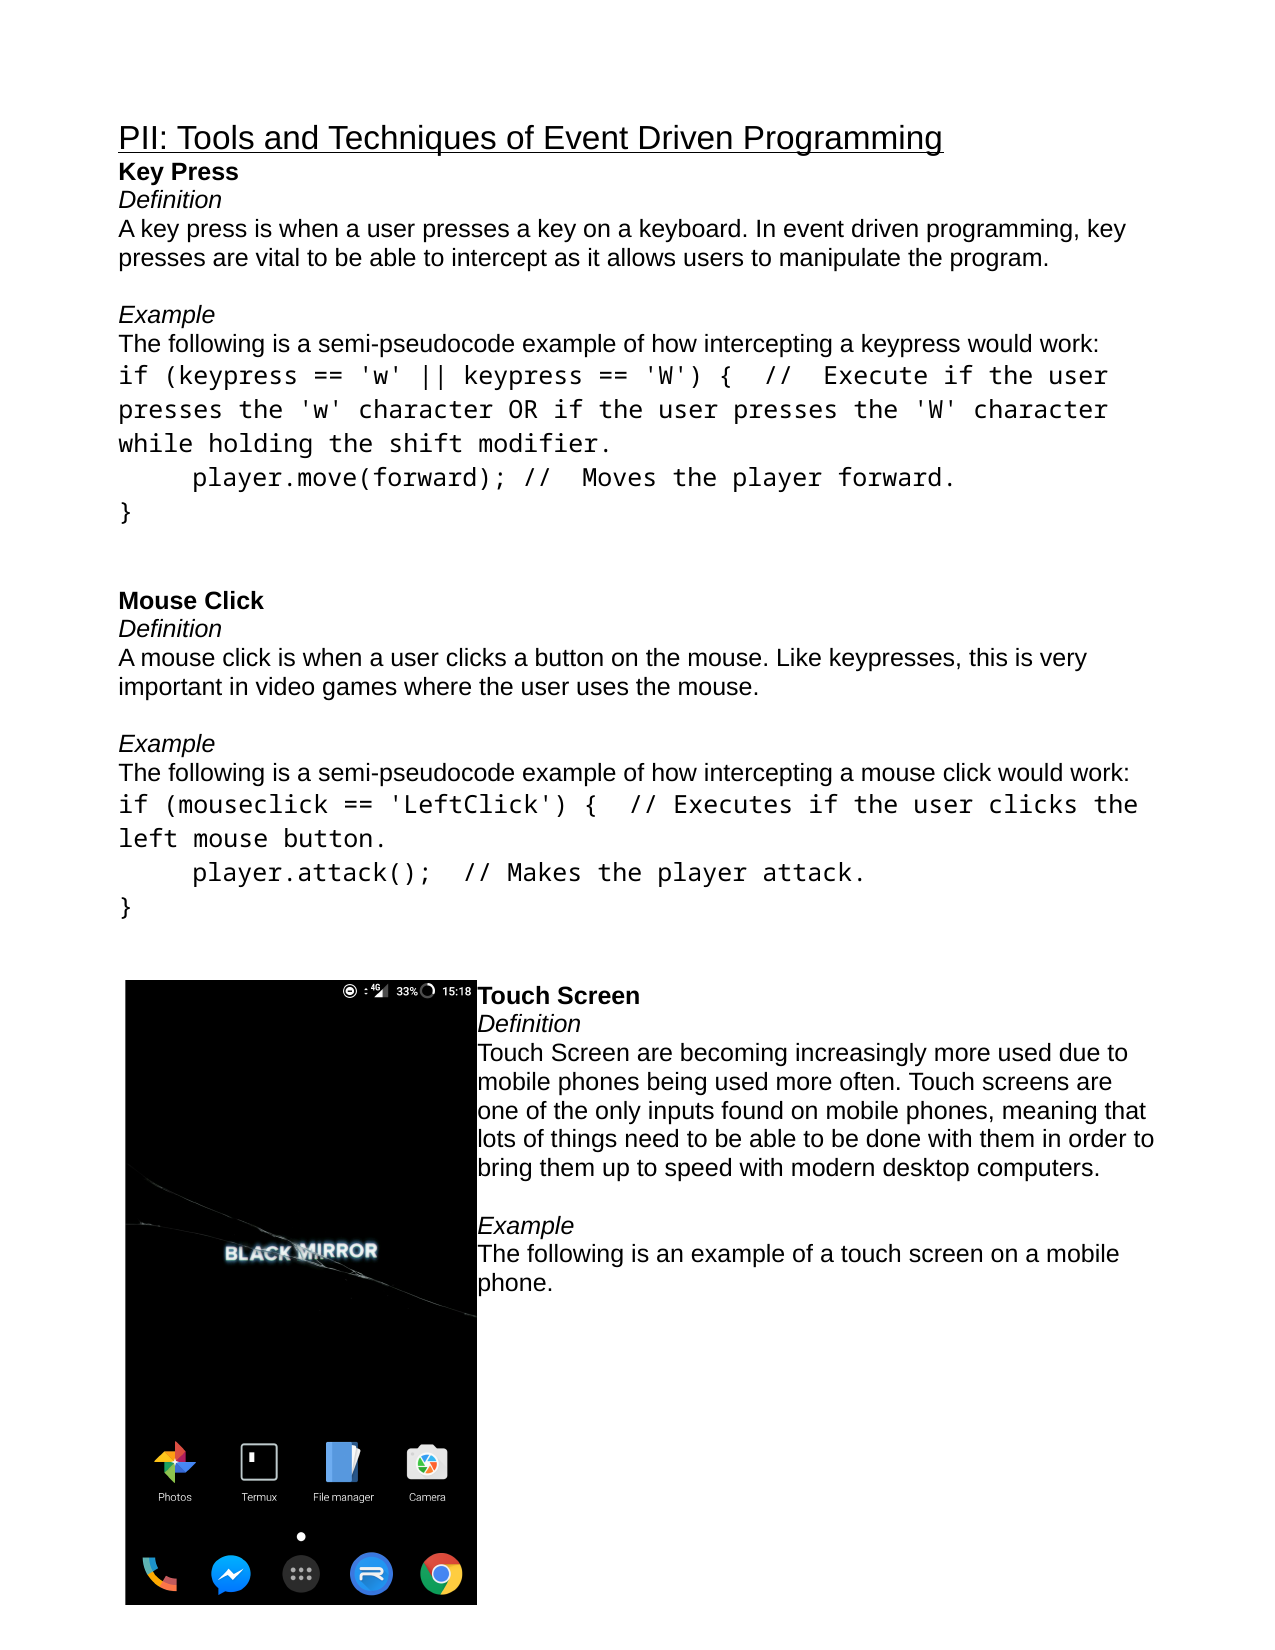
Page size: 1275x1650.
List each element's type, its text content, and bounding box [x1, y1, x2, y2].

text The following is a semi-pseudocode example of how intercepting a keypress would work: [118, 329, 1157, 358]
text A mouse click is when a user clicks a button on the mouse. Like keypresses, this is very important in video games where the user uses the mouse. [118, 643, 1157, 701]
text } [118, 889, 1157, 923]
text if (keypress == 'w' || keypress == 'W') { // Execute if the user presses the 'w' character OR if the user presses the 'W' character while holding the shift modifier. [118, 358, 1157, 460]
text } [118, 494, 1157, 528]
text The following is an example of a touch screen on a mobile phone. [477, 1239, 1157, 1297]
text [118, 1009, 125, 1038]
text Definition [118, 614, 1157, 643]
text The following is a semi-pseudocode example of how intercepting a mouse click would work: [118, 758, 1157, 787]
text player.move(forward); // Moves the player forward. [118, 460, 1157, 494]
text Example [118, 729, 1157, 758]
text Key Press [118, 157, 1157, 185]
text Mouse Click [118, 586, 1157, 614]
text Definition [118, 185, 1157, 214]
text Definition [477, 1009, 1157, 1038]
text [118, 1211, 125, 1239]
picture [125, 980, 477, 1605]
text PII: Tools and Techniques of Event Driven Programming [118, 118, 1157, 157]
text player.attack(); // Makes the player attack. [118, 855, 1157, 889]
text A key press is when a user presses a key on a keyboard. In event driven programming, key presses are vital to be able to intercept as it allows users to manipulate the program. [118, 214, 1157, 272]
text Touch Screen [477, 981, 1157, 1009]
text Example [118, 300, 1157, 329]
text Example [477, 1211, 1157, 1239]
text if (mouseclick == 'LeftClick') { // Executes if the user clicks the left mouse button. [118, 787, 1157, 855]
text Touch Screen are becoming increasingly more used due to mobile phones being used more often. Touch screens are one of the only inputs found on mobile phones, meaning that lots of things need to be able to be done with them in order to bring them up to speed with modern desktop computers. [477, 1038, 1157, 1182]
